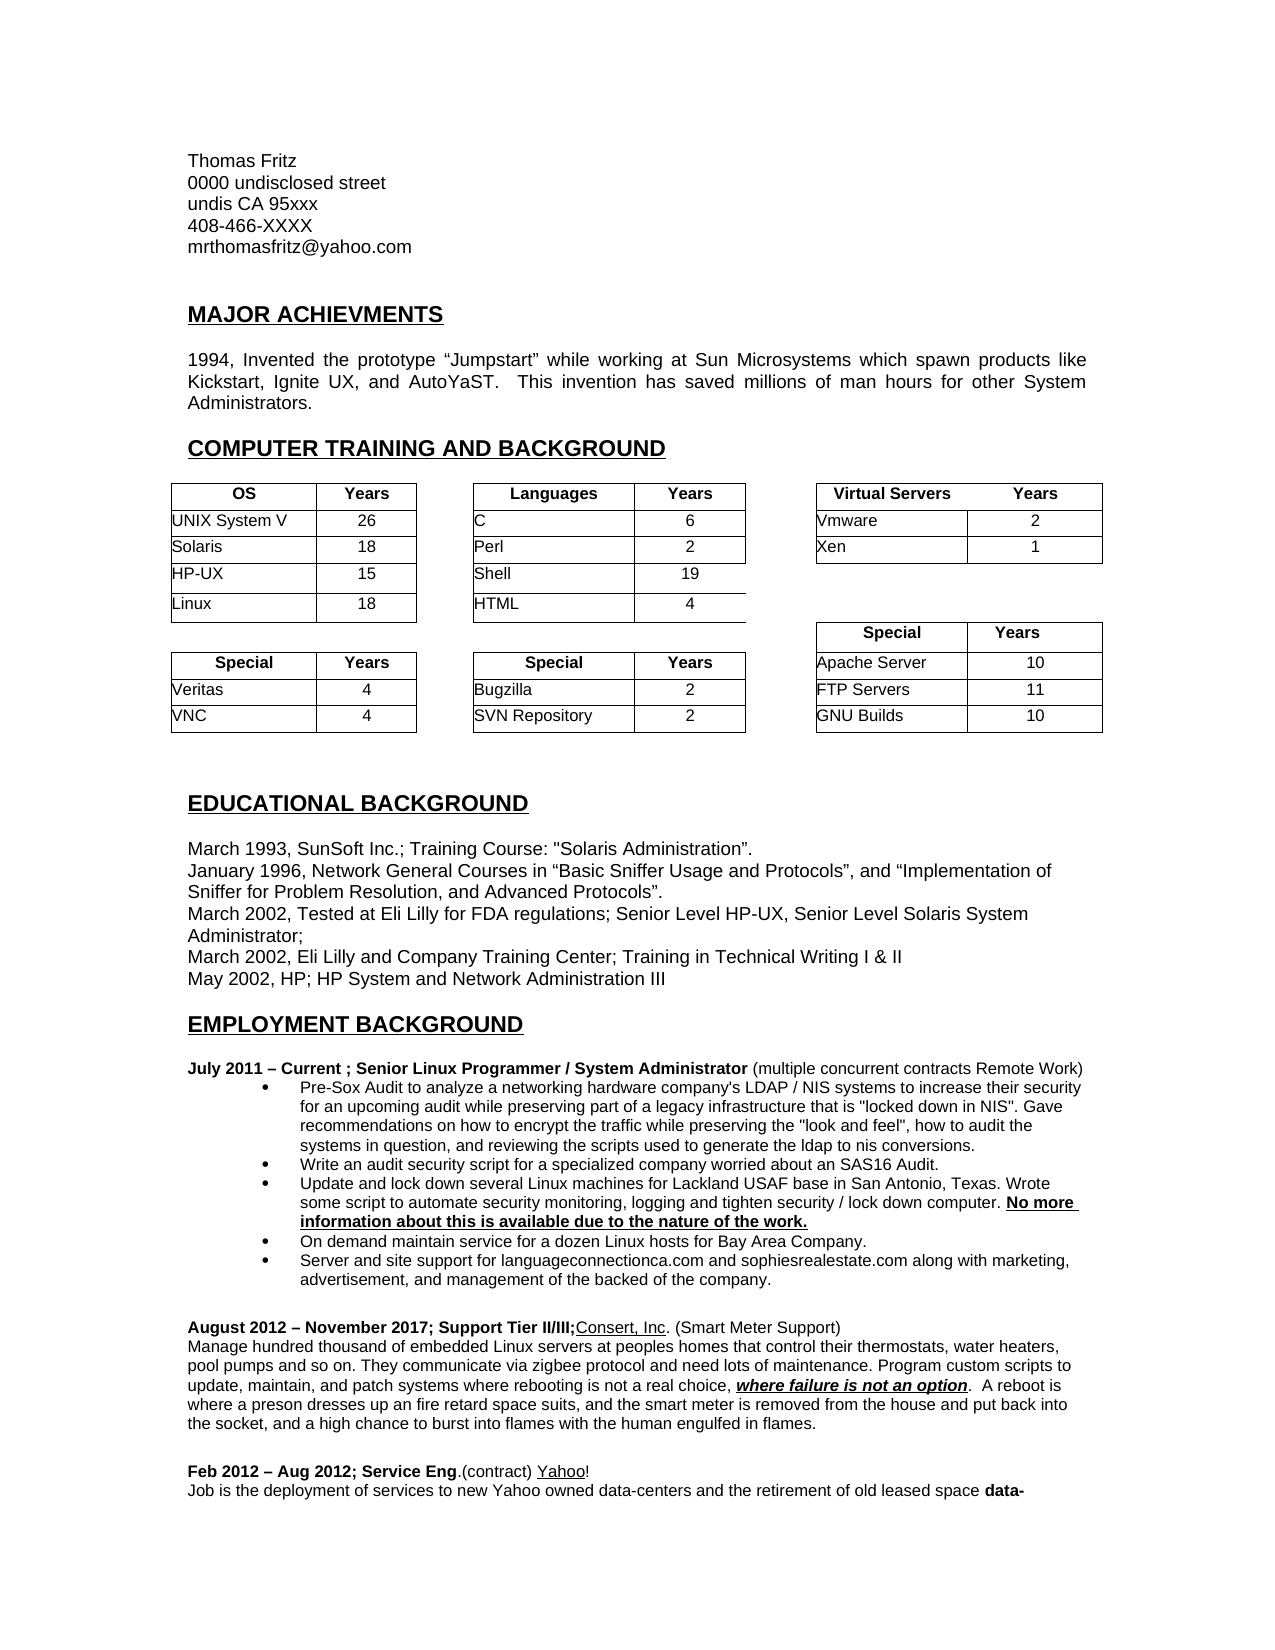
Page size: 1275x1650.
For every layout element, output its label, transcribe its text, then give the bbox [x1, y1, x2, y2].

table_cell [746, 593, 816, 622]
text May 2002, HP; HP System and Network Administration III [187, 968, 1087, 989]
table_cell GNU Builds [817, 706, 967, 732]
table_cell 4 [635, 594, 746, 622]
table_cell [417, 593, 473, 622]
table_cell [474, 733, 634, 762]
table_cell [1082, 593, 1086, 622]
list Update and lock down several Linux machines for Lackland USAF base in San Antonio, Texas. Wrote some script to automate security monitoring, logging and tighten security / lock down computer. No more information about this is available due to the nature of the work. [262, 1174, 1087, 1231]
table_cell [1090, 593, 1094, 622]
table_cell [746, 622, 816, 652]
table_cell 2 [635, 537, 745, 563]
subtitle EMPLOYMENT BACKGROUND [187, 1011, 1087, 1037]
table_cell [1094, 733, 1098, 762]
text August 2012 – November 2017; Support Tier II/III;Consert, Inc. (Smart Meter Support) [187, 1318, 1087, 1337]
table_cell 4 [317, 706, 416, 732]
table_cell VNC [172, 706, 316, 732]
table_cell [746, 705, 816, 732]
table_header [417, 483, 473, 509]
table_cell 11 [968, 680, 1102, 705]
table_header Languages [474, 484, 634, 509]
table_cell [317, 623, 417, 652]
table_cell [746, 510, 816, 536]
list On demand maintain service for a dozen Linux hosts for Bay Area Company. [262, 1231, 1087, 1251]
table_header Virtual Servers [817, 484, 968, 509]
table_cell [1086, 564, 1090, 592]
table_cell Veritas [172, 680, 316, 705]
table_cell Perl [474, 537, 634, 563]
table_cell [1082, 733, 1086, 762]
table_cell [1099, 733, 1103, 762]
table_cell [1076, 623, 1102, 652]
table_cell [968, 733, 1082, 762]
table_cell Years [635, 653, 745, 679]
text March 2002, Eli Lilly and Company Training Center; Training in Technical Writing I & II [187, 946, 1087, 968]
table_cell [1082, 564, 1086, 592]
table_cell [417, 705, 473, 732]
text Feb 2012 – Aug 2012; Service Eng.(contract) Yahoo! [187, 1462, 1087, 1481]
table_cell [634, 733, 746, 762]
table_cell C [474, 511, 634, 536]
table_cell 2 [968, 511, 1102, 536]
table_cell [1094, 564, 1098, 592]
table_cell Apache Server [817, 653, 967, 679]
table_cell 19 [635, 564, 746, 592]
table_cell [746, 536, 816, 563]
table_cell 10 [968, 653, 1102, 679]
table_cell [474, 623, 634, 652]
text Job is the deployment of services to new Yahoo owned data-centers and the retirement of old leased space data- [187, 1481, 1087, 1500]
table_cell 1 [968, 537, 1102, 563]
text 1994, Invented the prototype “Jumpstart” while working at Sun Microsystems which spawn products like Kickstart, Ignite UX, and AutoYaST. This invention has saved millions of man hours for other System Administrators. [187, 349, 1087, 413]
subtitle COMPUTER TRAINING AND BACKGROUND [187, 435, 1087, 461]
table_cell Linux [172, 594, 316, 622]
text July 2011 – Current ; Senior Linux Programmer / System Administrator (multiple concurrent contracts Remote Work) [187, 1059, 1087, 1078]
table_cell 18 [317, 537, 416, 563]
table_cell Bugzilla [474, 680, 634, 705]
table_cell [171, 733, 317, 762]
table_cell [816, 564, 968, 592]
text Thomas Fritz [187, 150, 1087, 172]
table_cell [634, 623, 746, 652]
table_cell [417, 679, 473, 705]
table_cell [1067, 623, 1071, 652]
table_cell [417, 732, 474, 762]
table_cell [417, 536, 473, 563]
table_header Years [317, 484, 416, 509]
table_cell [816, 593, 968, 622]
table_cell Special [817, 623, 967, 652]
text Manage hundred thousand of embedded Linux servers at peoples homes that control their thermostats, water heaters, pool pumps and so on. They communicate via zigbee protocol and need lots of maintenance. Program custom scripts to update, maintain, and patch systems where rebooting is not a real choice, where failure is not an option. A reboot is where a preson dresses up an fire retard space suits, and the smart meter is removed from the house and put back into the socket, and a high chance to burst into flames with the human engulfed in flames. [187, 1337, 1087, 1433]
table_cell 4 [317, 680, 416, 705]
table_header Years [968, 484, 1102, 509]
text mrthomasfritz@yahoo.com [187, 236, 1087, 258]
table_cell 15 [317, 564, 416, 592]
table_cell [1099, 564, 1103, 592]
table_cell 26 [317, 511, 416, 536]
table_cell [417, 652, 473, 679]
text undis CA 95xxx [187, 193, 1087, 215]
table_cell UNIX System V [172, 511, 316, 536]
table_cell [746, 679, 816, 705]
table_cell Vmware [817, 511, 967, 536]
table_cell [1090, 733, 1094, 762]
text 408-466-XXXX [187, 215, 1087, 236]
table_cell HTML [474, 594, 634, 622]
table_cell [1086, 593, 1090, 622]
list Server and site support for languageconnectionca.com and sophiesrealestate.com along with marketing, advertisement, and management of the backed of the company. [262, 1251, 1087, 1289]
table_cell HP-UX [172, 564, 316, 592]
text March 2002, Tested at Eli Lilly for FDA regulations; Senior Level HP-UX, Senior Level Solaris System Administrator; [187, 903, 1087, 946]
table_cell Xen [817, 537, 967, 563]
table_cell 6 [635, 511, 745, 536]
table_cell [417, 622, 474, 652]
table_cell Solaris [172, 537, 316, 563]
table_cell [1099, 593, 1103, 622]
table_cell Years [968, 623, 1067, 652]
table_cell [968, 593, 1082, 622]
table_cell [746, 652, 816, 679]
table_cell [1094, 593, 1098, 622]
table_cell Special [474, 653, 634, 679]
table_cell Special [172, 653, 316, 679]
table_header Years [635, 484, 745, 509]
table_cell [417, 510, 473, 536]
table_cell [1071, 623, 1076, 652]
text 0000 undisclosed street [187, 172, 1087, 193]
subtitle EDUCATIONAL BACKGROUND [187, 790, 1087, 817]
subtitle MAJOR ACHIEVMENTS [187, 301, 1087, 327]
table_cell [746, 563, 816, 592]
table_cell 18 [317, 594, 416, 622]
table_cell 10 [968, 706, 1102, 732]
table_cell [968, 564, 1082, 592]
text March 1993, SunSoft Inc.; Training Course: "Solaris Administration”. [187, 838, 1087, 860]
text January 1996, Network General Courses in “Basic Sniffer Usage and Protocols”, and “Implementation of Sniffer for Problem Resolution, and Advanced Protocols”. [187, 860, 1087, 903]
table_cell 2 [635, 680, 745, 705]
table_cell [417, 563, 473, 592]
table_header OS [172, 484, 316, 509]
table_cell [746, 732, 816, 762]
table_cell [816, 733, 968, 762]
list Pre-Sox Audit to analyze a networking hardware company's LDAP / NIS systems to increase their security for an upcoming audit while preserving part of a legacy infrastructure that is "locked down in NIS". Gave recommendations on how to encrypt the traffic while preserving the "look and feel", how to audit the systems in question, and reviewing the scripts used to generate the ldap to nis conversions. [262, 1078, 1087, 1154]
table_cell Years [317, 653, 416, 679]
table_cell [171, 623, 317, 652]
table_cell FTP Servers [817, 680, 967, 705]
table_cell Shell [474, 564, 634, 592]
table_cell [1090, 564, 1094, 592]
list Write an audit security script for a specialized company worried about an SAS16 Audit. [262, 1154, 1087, 1174]
table_cell 2 [635, 706, 745, 732]
table_cell [317, 733, 417, 762]
table_cell SVN Repository [474, 706, 634, 732]
table_cell [1086, 733, 1090, 762]
table_header [746, 483, 816, 509]
